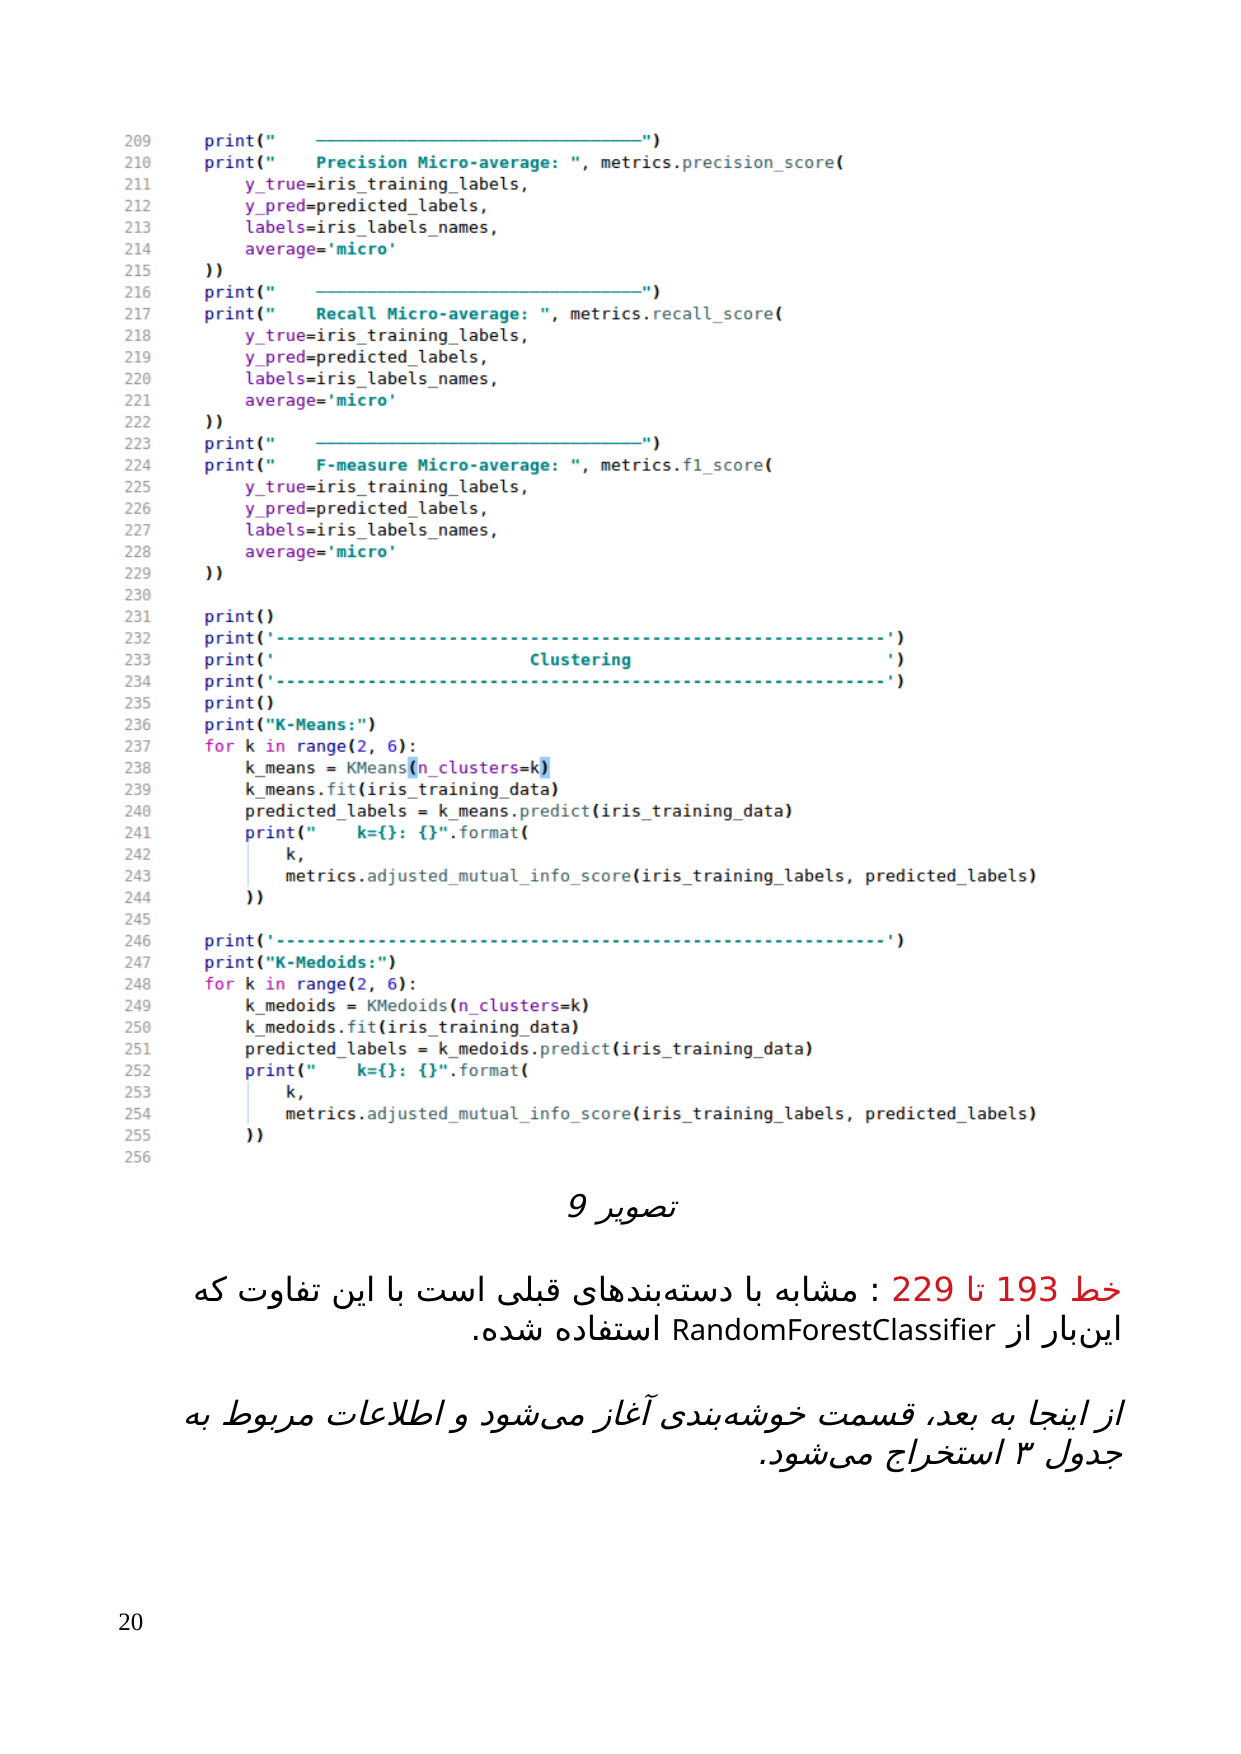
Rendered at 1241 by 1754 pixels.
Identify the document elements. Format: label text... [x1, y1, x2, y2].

text از اینجا به بعد، قسمت خوشه‌بندی آغاز می‌شود و اطلاعات مربوط به جدول ۳ استخراج می‌شود. [118, 1394, 1122, 1472]
text تصویر 9 [118, 1183, 1122, 1225]
picture [118, 130, 1122, 1183]
text خط 193 تا 229 : مشابه با دسته‌بند‌های قبلی است با این تفاوت که این‌بار از RandomForestClassifier استفاده شده. [118, 1271, 1122, 1349]
